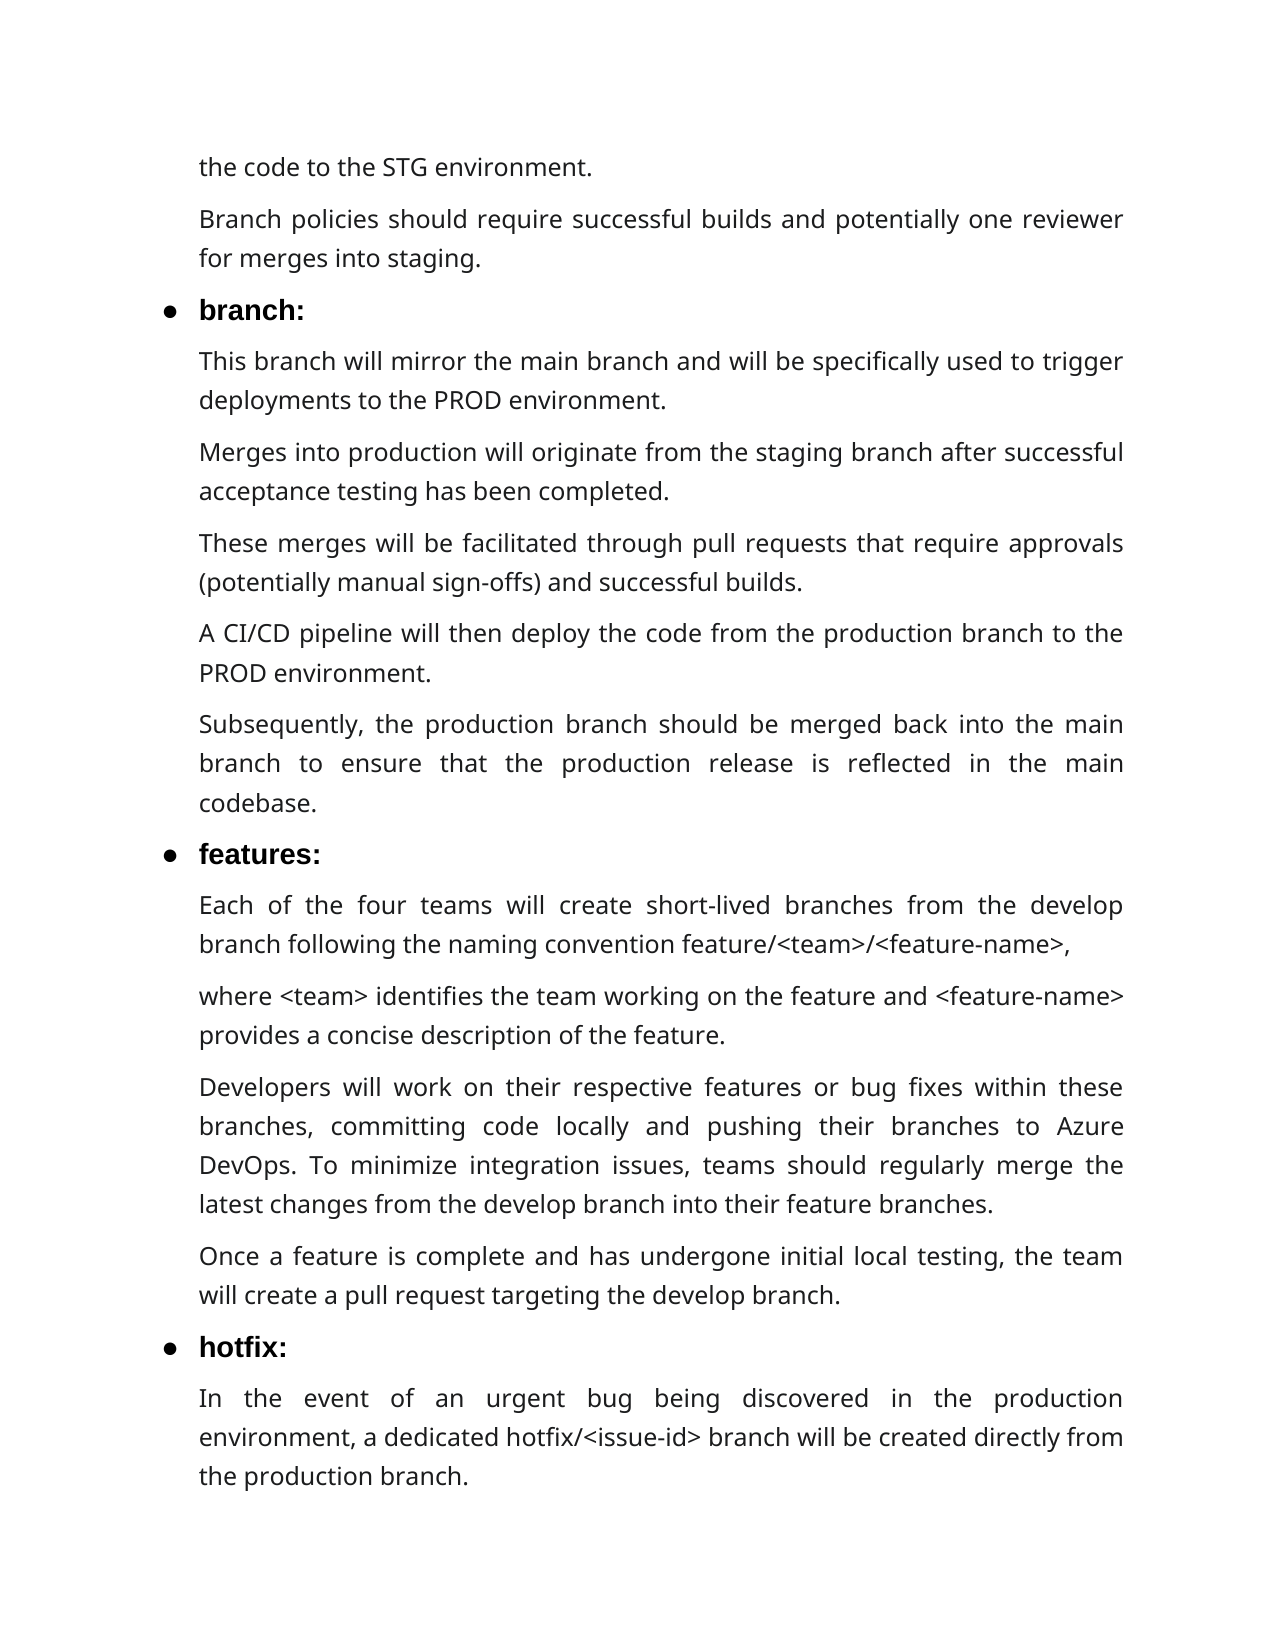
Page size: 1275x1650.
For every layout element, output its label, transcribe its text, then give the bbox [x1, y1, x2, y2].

text where <team> identifies the team working on the feature and <feature-name> provides a concise description of the feature. [198, 979, 1125, 1052]
subtitle hotfix: [161, 1329, 1125, 1363]
text Merges into production will originate from the staging branch after successful acceptance testing has been completed. [198, 434, 1125, 508]
text These merges will be facilitated through pull requests that require approvals (potentially manual sign-offs) and successful builds. [198, 525, 1125, 598]
text Branch policies should require successful builds and potentially one reviewer for merges into staging. [198, 202, 1125, 275]
text Subsequently, the production branch should be merged back into the main branch to ensure that the production release is reflected in the main codebase. [198, 707, 1125, 819]
subtitle branch: [161, 292, 1125, 326]
text Each of the four teams will create short-lived branches from the develop branch following the naming convention feature/<team>/<feature-name>, [198, 888, 1125, 961]
text the code to the STG environment. [198, 150, 1125, 184]
text This branch will mirror the main branch and will be specifically used to trigger deployments to the PROD environment. [198, 343, 1125, 417]
text Developers will work on their respective features or bug fixes within these branches, committing code locally and pushing their branches to Azure DevOps. To minimize integration issues, teams should regularly merge the latest changes from the develop branch into their feature branches. [198, 1069, 1125, 1221]
text In the event of an urgent bug being discovered in the production environment, a dedicated hotfix/<issue-id> branch will be created directly from the production branch. [198, 1381, 1125, 1493]
text A CI/CD pipeline will then deploy the code from the production branch to the PROD environment. [198, 616, 1125, 689]
text Once a feature is complete and has undergone initial local testing, the team will create a pull request targeting the develop branch. [198, 1239, 1125, 1312]
subtitle features: [161, 837, 1125, 870]
